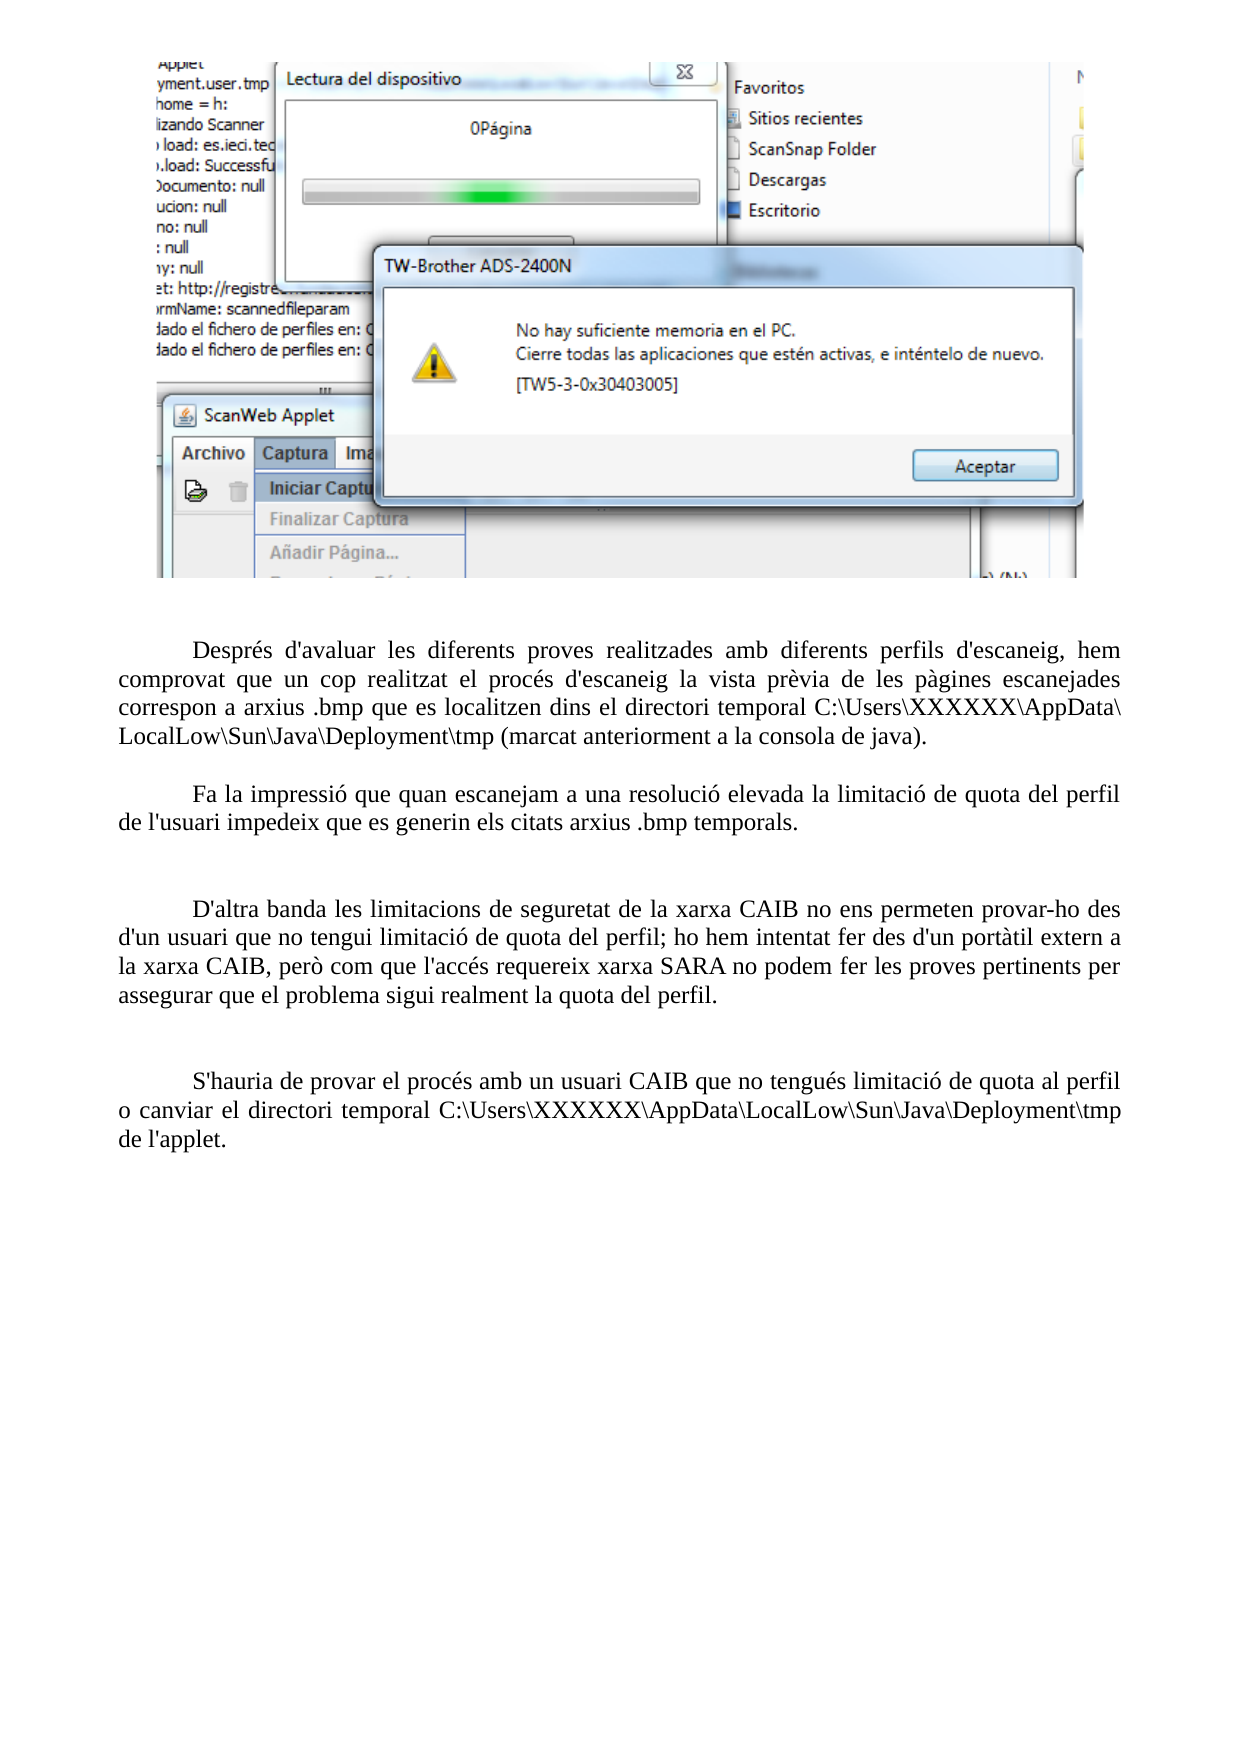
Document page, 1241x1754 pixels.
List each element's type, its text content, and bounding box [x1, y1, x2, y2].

text Fa la impressió que quan escanejam a una resolució elevada la limitació de quota del perfil de l'usuari impedeix que es generin els citats arxius .bmp temporals. [118, 779, 1122, 836]
text S'hauria de provar el procés amb un usuari CAIB que no tengués limitació de quota al perfil o canviar el directori temporal C:\Users\XXXXXX\AppData\LocalLow\Sun\Java\Deployment\tmp de l'applet. [118, 1066, 1122, 1152]
text D'altra banda les limitacions de seguretat de la xarxa CAIB no ens permeten provar-ho des d'un usuari que no tengui limitació de quota del perfil; ho hem intentat fer des d'un portàtil extern a la xarxa CAIB, però com que l'accés requereix xarxa SARA no podem fer les proves pertinents per assegurar que el problema sigui realment la quota del perfil. [118, 894, 1122, 1009]
text Després d'avaluar les diferents proves realitzades amb diferents perfils d'escaneig, hem comprovat que un cop realitzat el procés d'escaneig la vista prèvia de les pàgines escanejades correspon a arxius .bmp que es localitzen dins el directori temporal C:\Users\XXXXXX\AppData\LocalLow\Sun\Java\Deployment\tmp (marcat anteriorment a la consola de java). [118, 635, 1122, 750]
picture [156, 62, 1084, 578]
